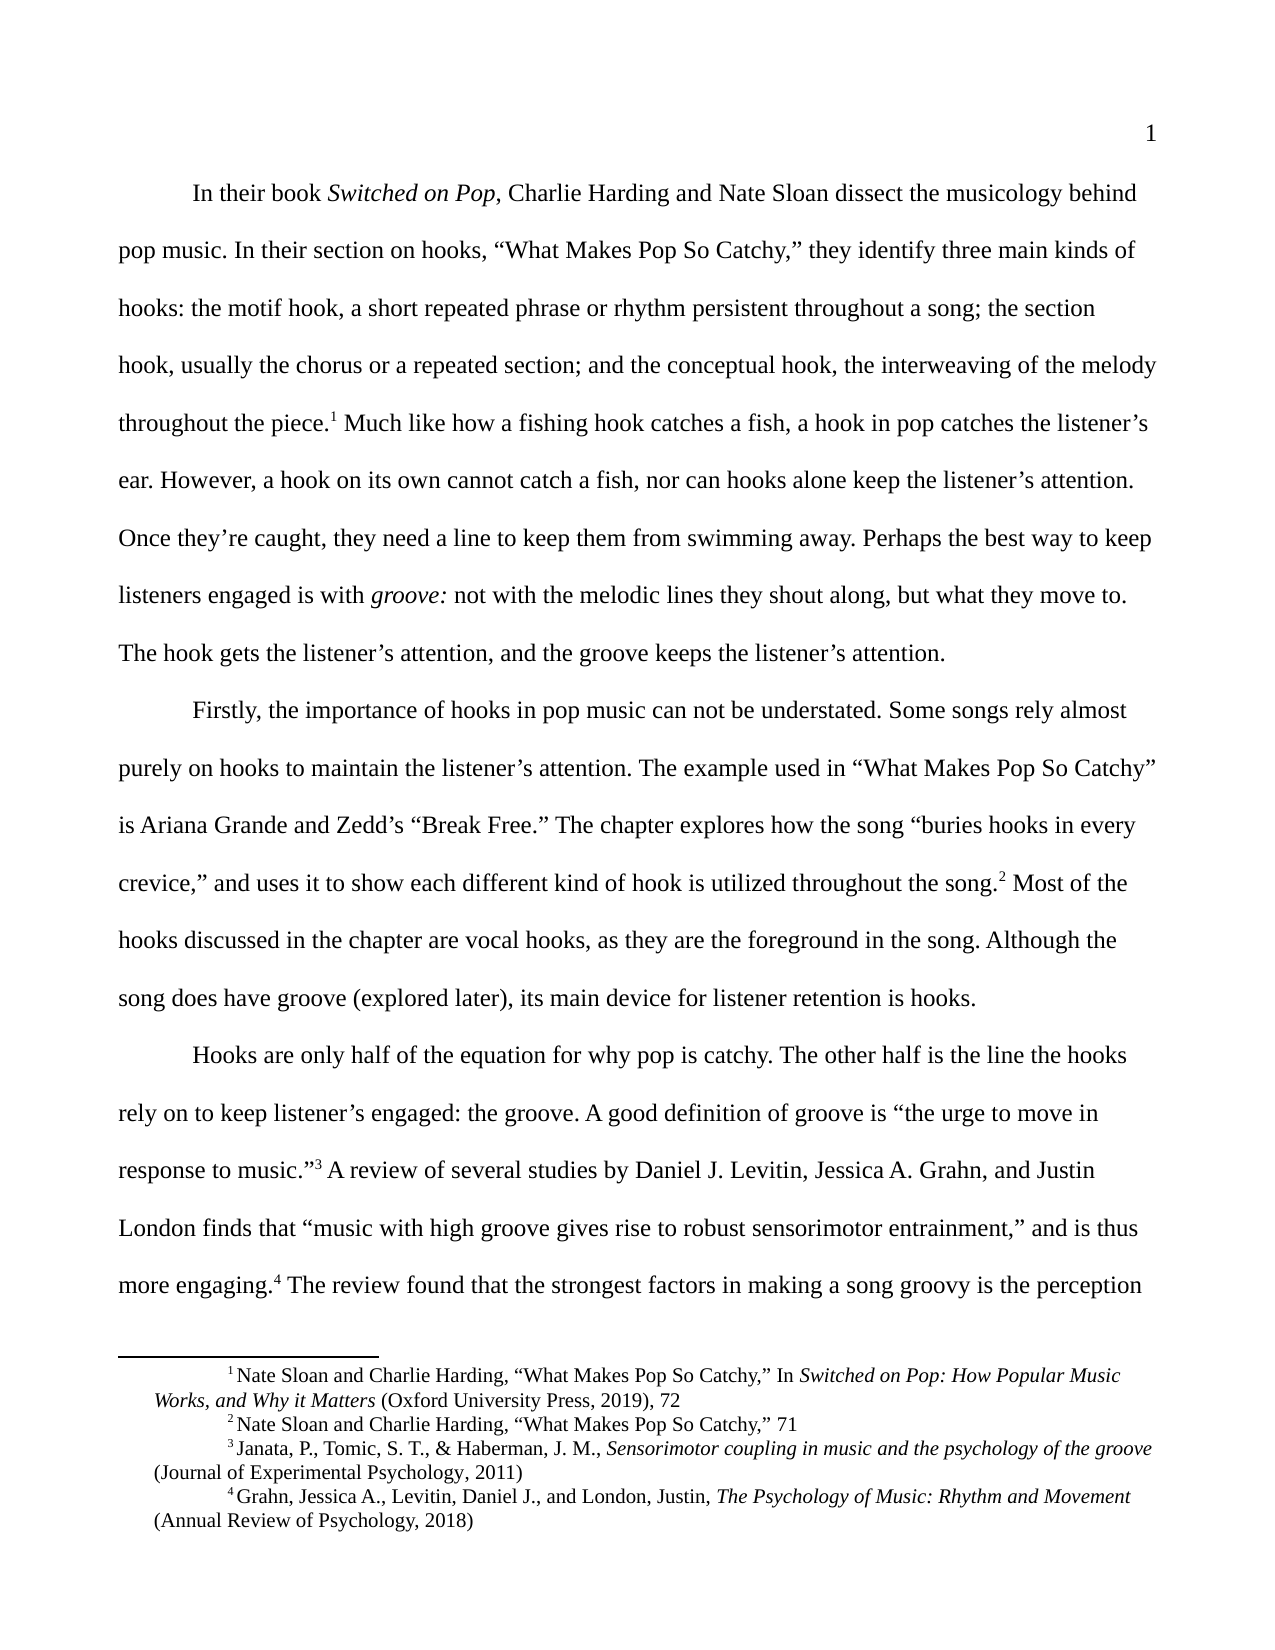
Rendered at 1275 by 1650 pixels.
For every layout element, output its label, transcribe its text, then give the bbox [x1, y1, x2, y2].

text Firstly, the importance of hooks in pop music can not be understated. Some songs rely almost purely on hooks to maintain the listener’s attention. The example used in “What Makes Pop So Catchy” is Ariana Grande and Zedd’s “Break Free.” The chapter explores how the song “buries hooks in every crevice,” and uses it to show each different kind of hook is utilized throughout the song. Most of the hooks discussed in the chapter are vocal hooks, as they are the foreground in the song. Although the song does have groove (explored later), its main device for listener retention is hooks. [118, 696, 1157, 1012]
text Grahn, Jessica A., Levitin, Daniel J., and London, Justin, The Psychology of Music: Rhythm and Movement (Annual Review of Psychology, 2018) [118, 1484, 1157, 1532]
text Hooks are only half of the equation for why pop is catchy. The other half is the line the hooks rely on to keep listener’s engaged: the groove. A good definition of groove is “the urge to move in response to music.” A review of several studies by Daniel J. Levitin, Jessica A. Grahn, and Justin London finds that “music with high groove gives rise to robust sensorimotor entrainment,” and is thus more engaging. The review found that the strongest factors in making a song groovy is the perception [118, 1041, 1157, 1299]
text Nate Sloan and Charlie Harding, “What Makes Pop So Catchy,” In Switched on Pop: How Popular Music Works, and Why it Matters (Oxford University Press, 2019), 72 [118, 1363, 1157, 1412]
text Nate Sloan and Charlie Harding, “What Makes Pop So Catchy,” 71 [118, 1412, 1157, 1436]
text In their book Switched on Pop, Charlie Harding and Nate Sloan dissect the musicology behind pop music. In their section on hooks, “What Makes Pop So Catchy,” they identify three main kinds of hooks: the motif hook, a short repeated phrase or rhythm persistent throughout a song; the section hook, usually the chorus or a repeated section; and the conceptual hook, the interweaving of the melody throughout the piece. Much like how a fishing hook catches a fish, a hook in pop catches the listener’s ear. However, a hook on its own cannot catch a fish, nor can hooks alone keep the listener’s attention. Once they’re caught, they need a line to keep them from swimming away. Perhaps the best way to keep listeners engaged is with groove: not with the melodic lines they shout along, but what they move to. The hook gets the listener’s attention, and the groove keeps the listener’s attention. [118, 178, 1157, 667]
text Janata, P., Tomic, S. T., & Haberman, J. M., Sensorimotor coupling in music and the psychology of the groove (Journal of Experimental Psychology, 2011) [118, 1436, 1157, 1484]
